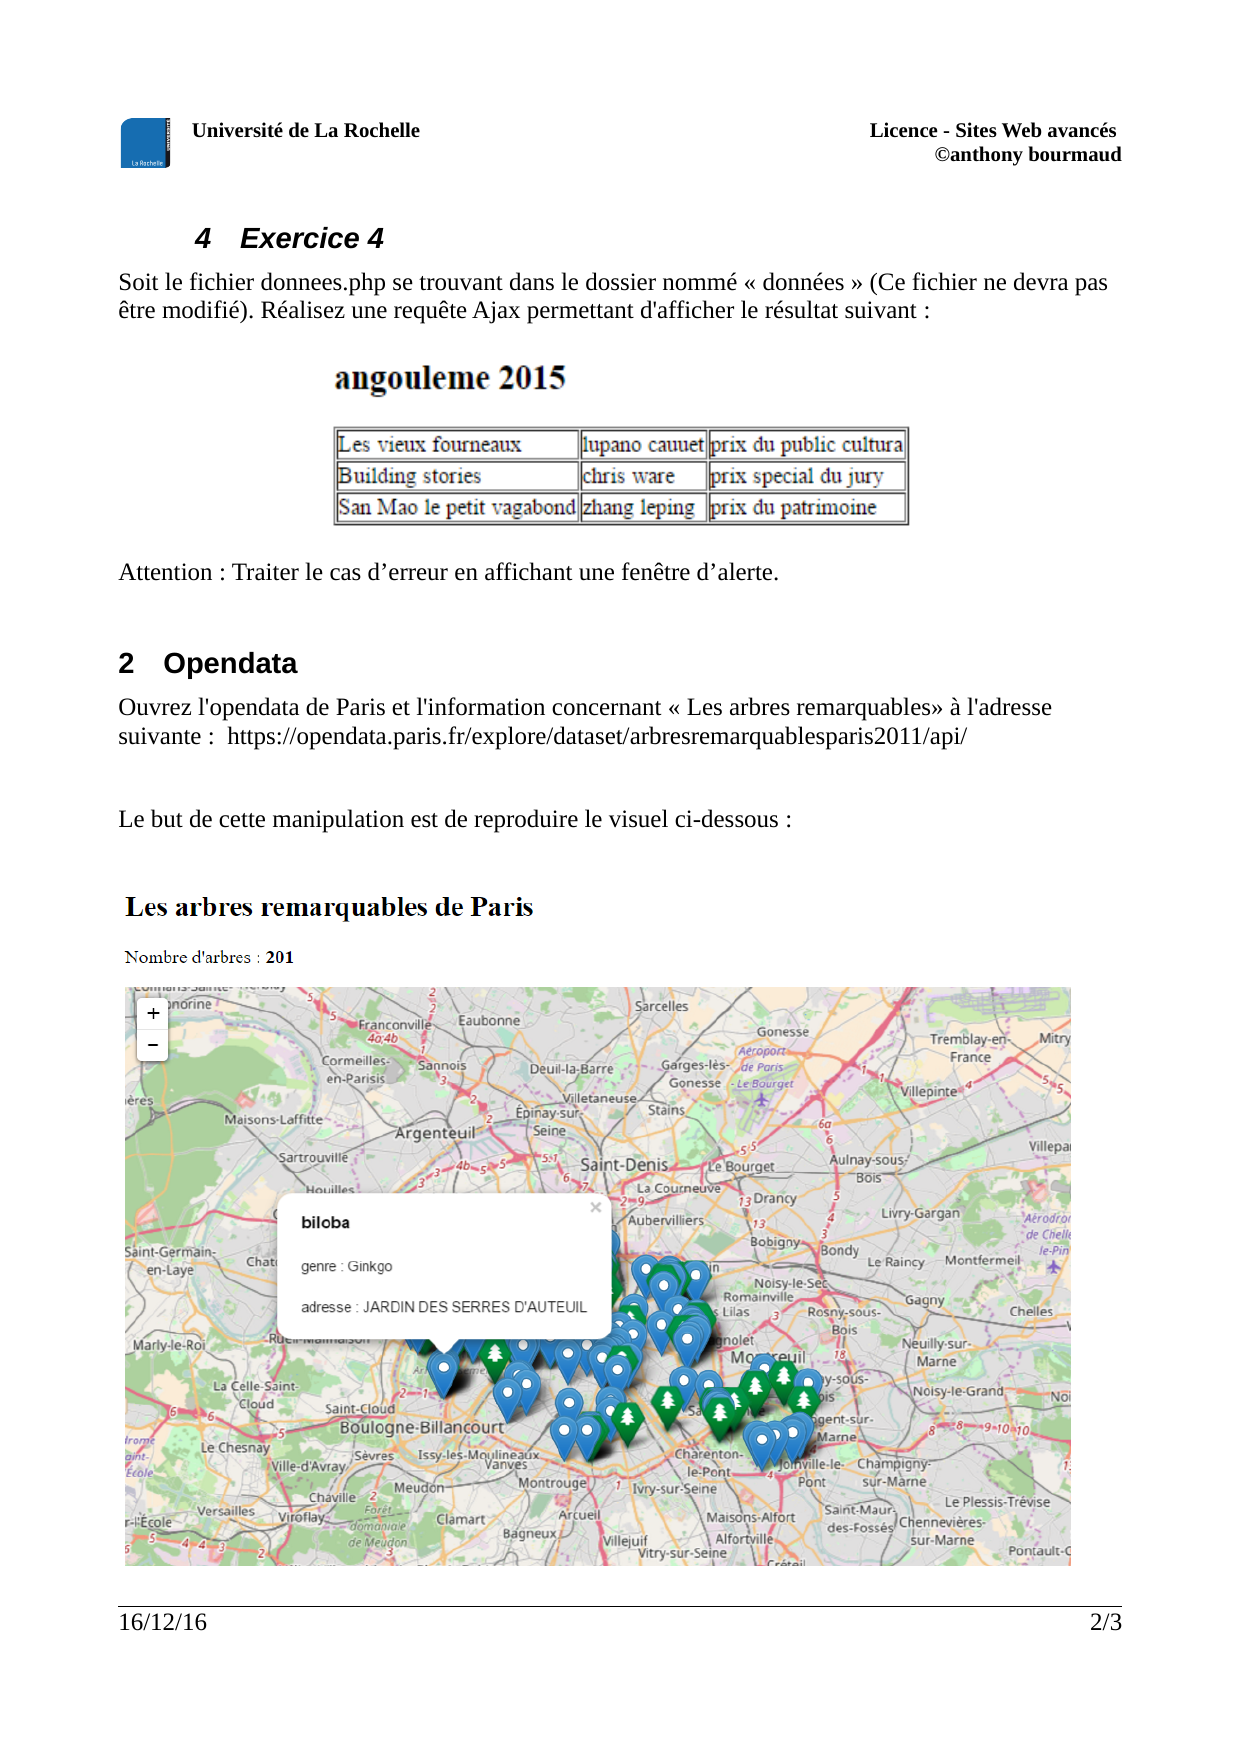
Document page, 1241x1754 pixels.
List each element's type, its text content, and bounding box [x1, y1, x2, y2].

text Ouvrez l'opendata de Paris et l'information concernant « Les arbres remarquables» à l'adresse suivante : https://opendata.paris.fr/explore/dataset/arbresremarquablesparis2011/api/ [118, 692, 1122, 750]
subtitle Opendata [118, 646, 1122, 680]
subtitle Exercice 4 [195, 221, 1122, 254]
text Soit le fichier donnees.php se trouvant dans le dossier nommé « données » (Ce fichier ne devra pas être modifié). Réalisez une requête Ajax permettant d'afficher le résultat suivant : [118, 267, 1122, 324]
picture [120, 118, 170, 168]
text Attention : Traiter le cas d’erreur en affichant une fenêtre d’alerte. [118, 337, 1122, 586]
text Le but de cette manipulation est de reproduire le visuel ci-dessous : [118, 804, 1122, 832]
picture [118, 886, 1122, 1566]
picture [326, 347, 936, 557]
